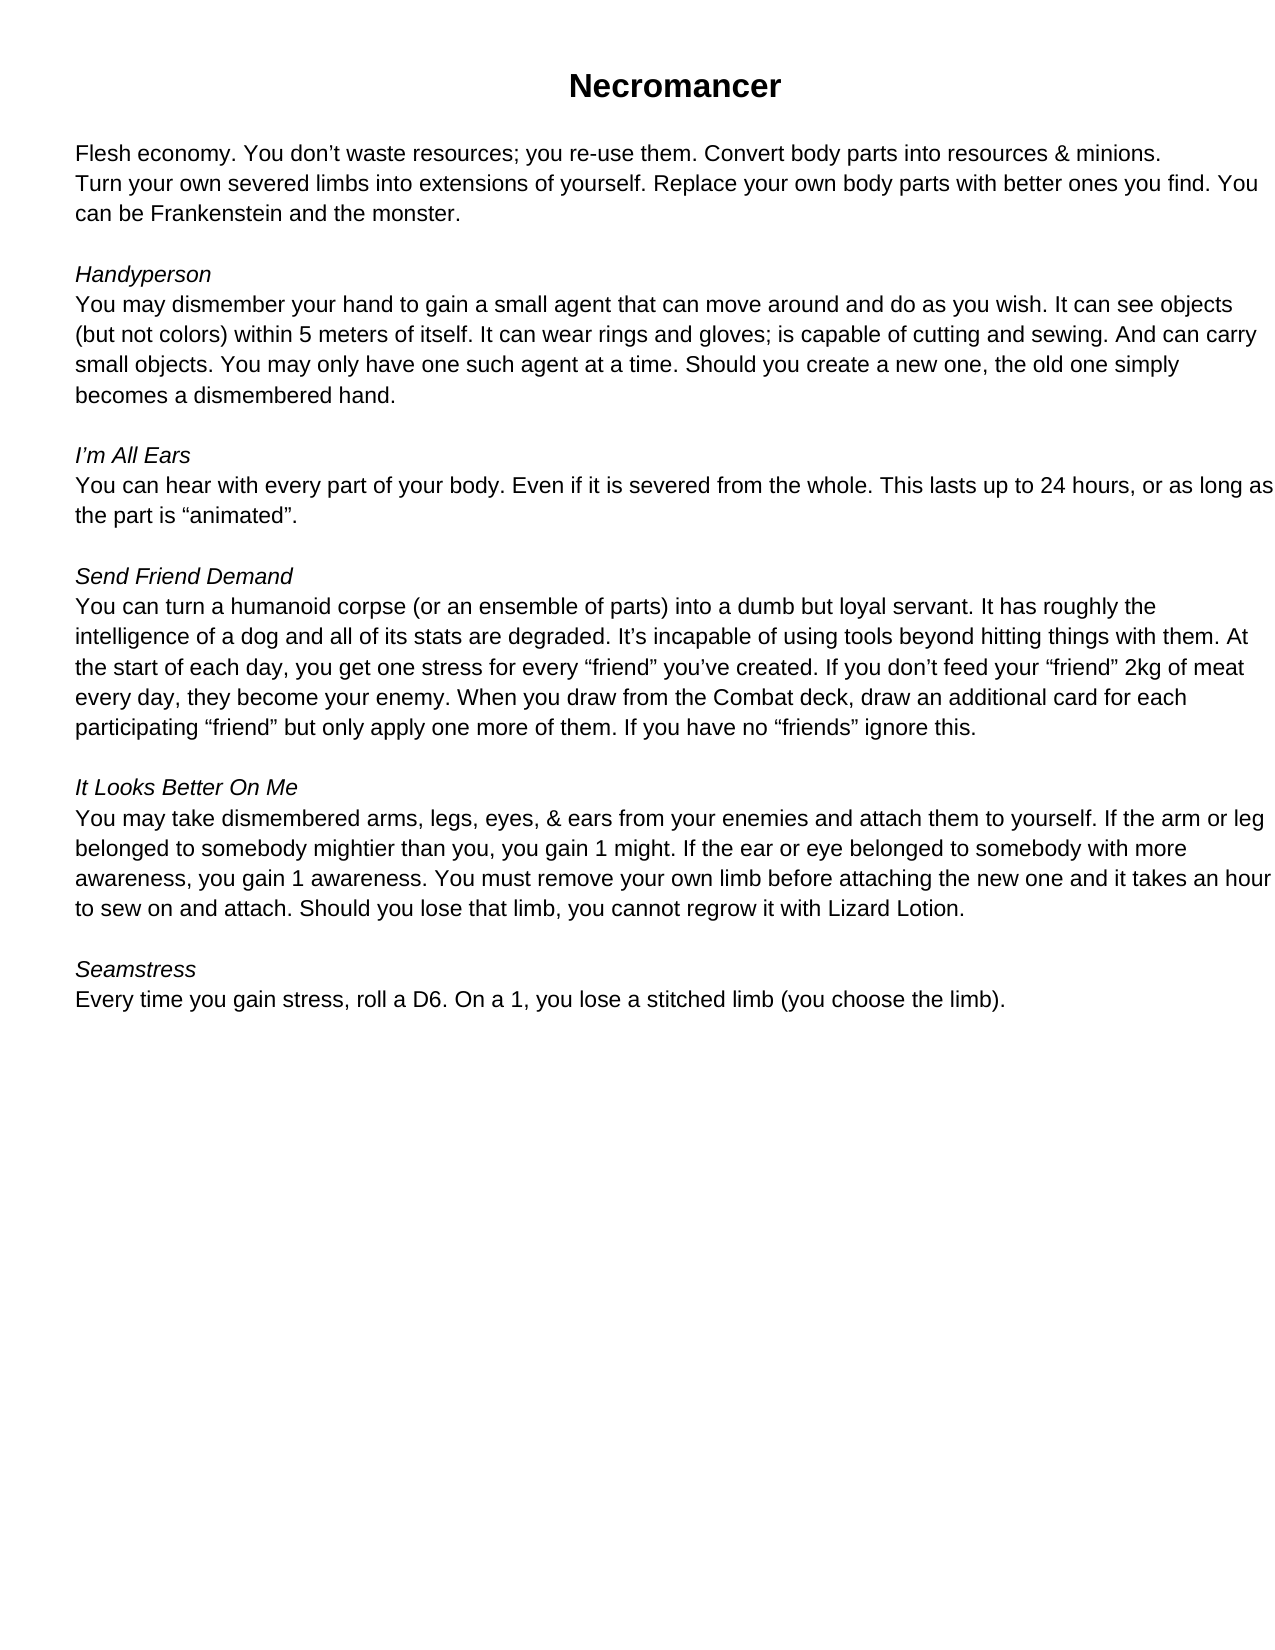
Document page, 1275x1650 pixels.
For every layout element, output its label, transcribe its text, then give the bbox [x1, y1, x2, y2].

text Flesh economy. You don’t waste resources; you re-use them. Convert body parts into resources & minions. Turn your own severed limbs into extensions of yourself. Replace your own body parts with better ones you find. You can be Frankenstein and the monster. Handyperson [75, 140, 1275, 287]
text You can turn a humanoid corpse (or an ensemble of parts) into a dumb but loyal servant. It has roughly the intelligence of a dog and all of its stats are degraded. It’s incapable of using tools beyond hitting things with them. At the start of each day, you get one stress for every “friend” you’ve created. If you don’t feed your “friend” 2kg of meat every day, they become your enemy. When you draw from the Combat deck, draw an additional card for each participating “friend” but only apply one more of them. If you have no “friends” ignore this. [75, 593, 1275, 740]
text I’m All Ears [75, 442, 1275, 468]
text You may take dismembered arms, legs, eyes, & ears from your enemies and attach them to yourself. If the arm or leg belonged to somebody mightier than you, you gain 1 might. If the ear or eye belonged to somebody with more awareness, you gain 1 awareness. You must remove your own limb before attaching the new one and it takes an hour to sew on and attach. Should you lose that limb, you cannot regrow it with Lizard Lotion. [75, 804, 1275, 922]
text You may dismember your hand to gain a small agent that can move around and do as you wish. It can see objects (but not colors) within 5 meters of itself. It can wear rings and gloves; is capable of cutting and sewing. And can carry small objects. You may only have one such agent at a time. Should you create a new one, the old one simply becomes a dismembered hand. [75, 291, 1275, 408]
text Seamstress [75, 956, 1275, 982]
text Necromancer [75, 66, 1275, 104]
text Send Friend Demand [75, 563, 1275, 589]
text It Looks Better On Me [75, 774, 1275, 801]
text You can hear with every part of your body. Even if it is severed from the whole. This lasts up to 24 hours, or as long as the part is “animated”. [75, 472, 1275, 529]
text Every time you gain stress, roll a D6. On a 1, you lose a stitched limb (you choose the limb). [75, 986, 1275, 1012]
